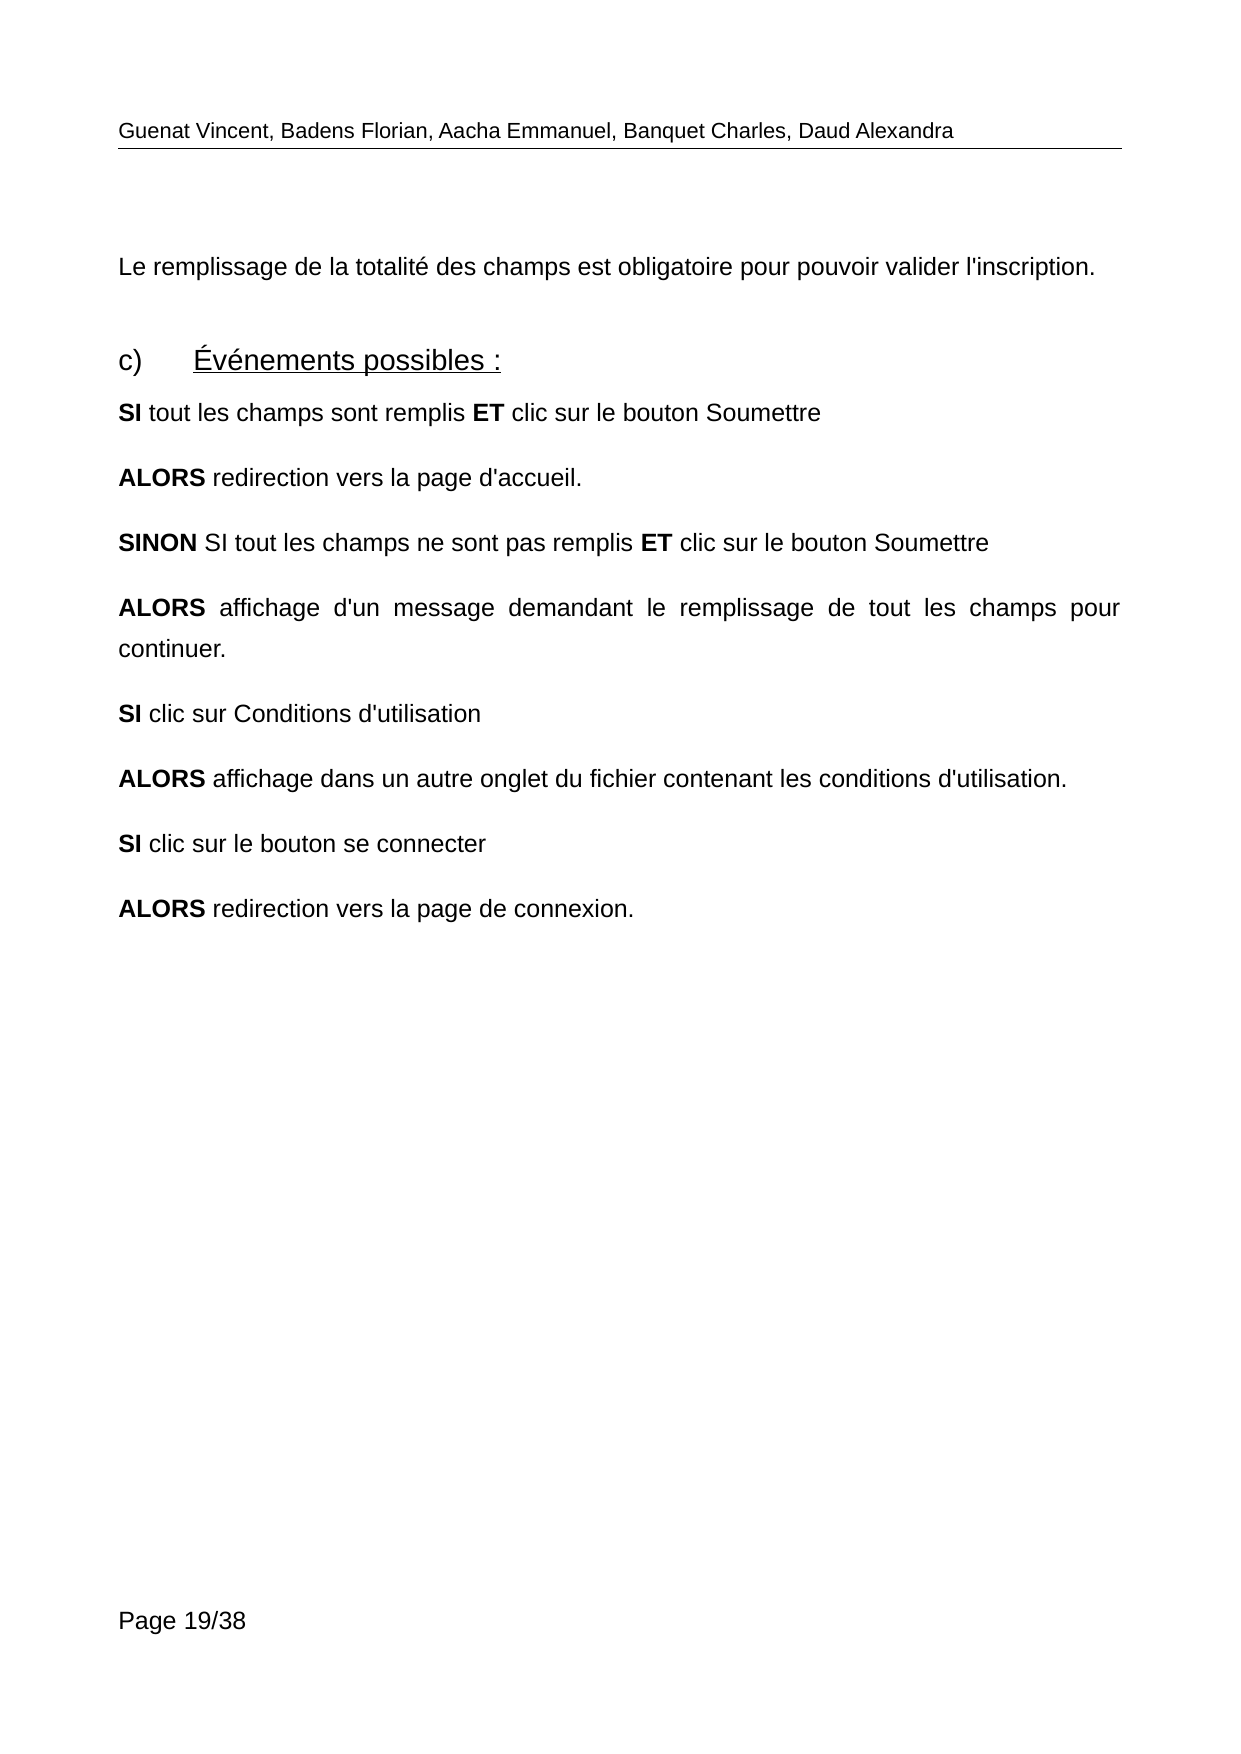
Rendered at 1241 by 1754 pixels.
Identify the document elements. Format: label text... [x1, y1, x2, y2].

text ALORS affichage dans un autre onglet du fichier contenant les conditions d'utilisation. [118, 755, 1122, 796]
text SI clic sur Conditions d'utilisation [118, 690, 1122, 731]
text Le remplissage de la totalité des champs est obligatoire pour pouvoir valider l'inscription. [118, 242, 1122, 283]
subtitle Événements possibles : [118, 342, 1122, 376]
text SI tout les champs sont remplis ET clic sur le bouton Soumettre [118, 388, 1122, 430]
text ALORS redirection vers la page de connexion. [118, 885, 1122, 926]
text ALORS redirection vers la page d'accueil. [118, 453, 1122, 495]
text SI clic sur le bouton se connecter [118, 820, 1122, 861]
text ALORS affichage d'un message demandant le remplissage de tout les champs pour continuer. [118, 583, 1122, 666]
text SINON SI tout les champs ne sont pas remplis ET clic sur le bouton Soumettre [118, 518, 1122, 560]
